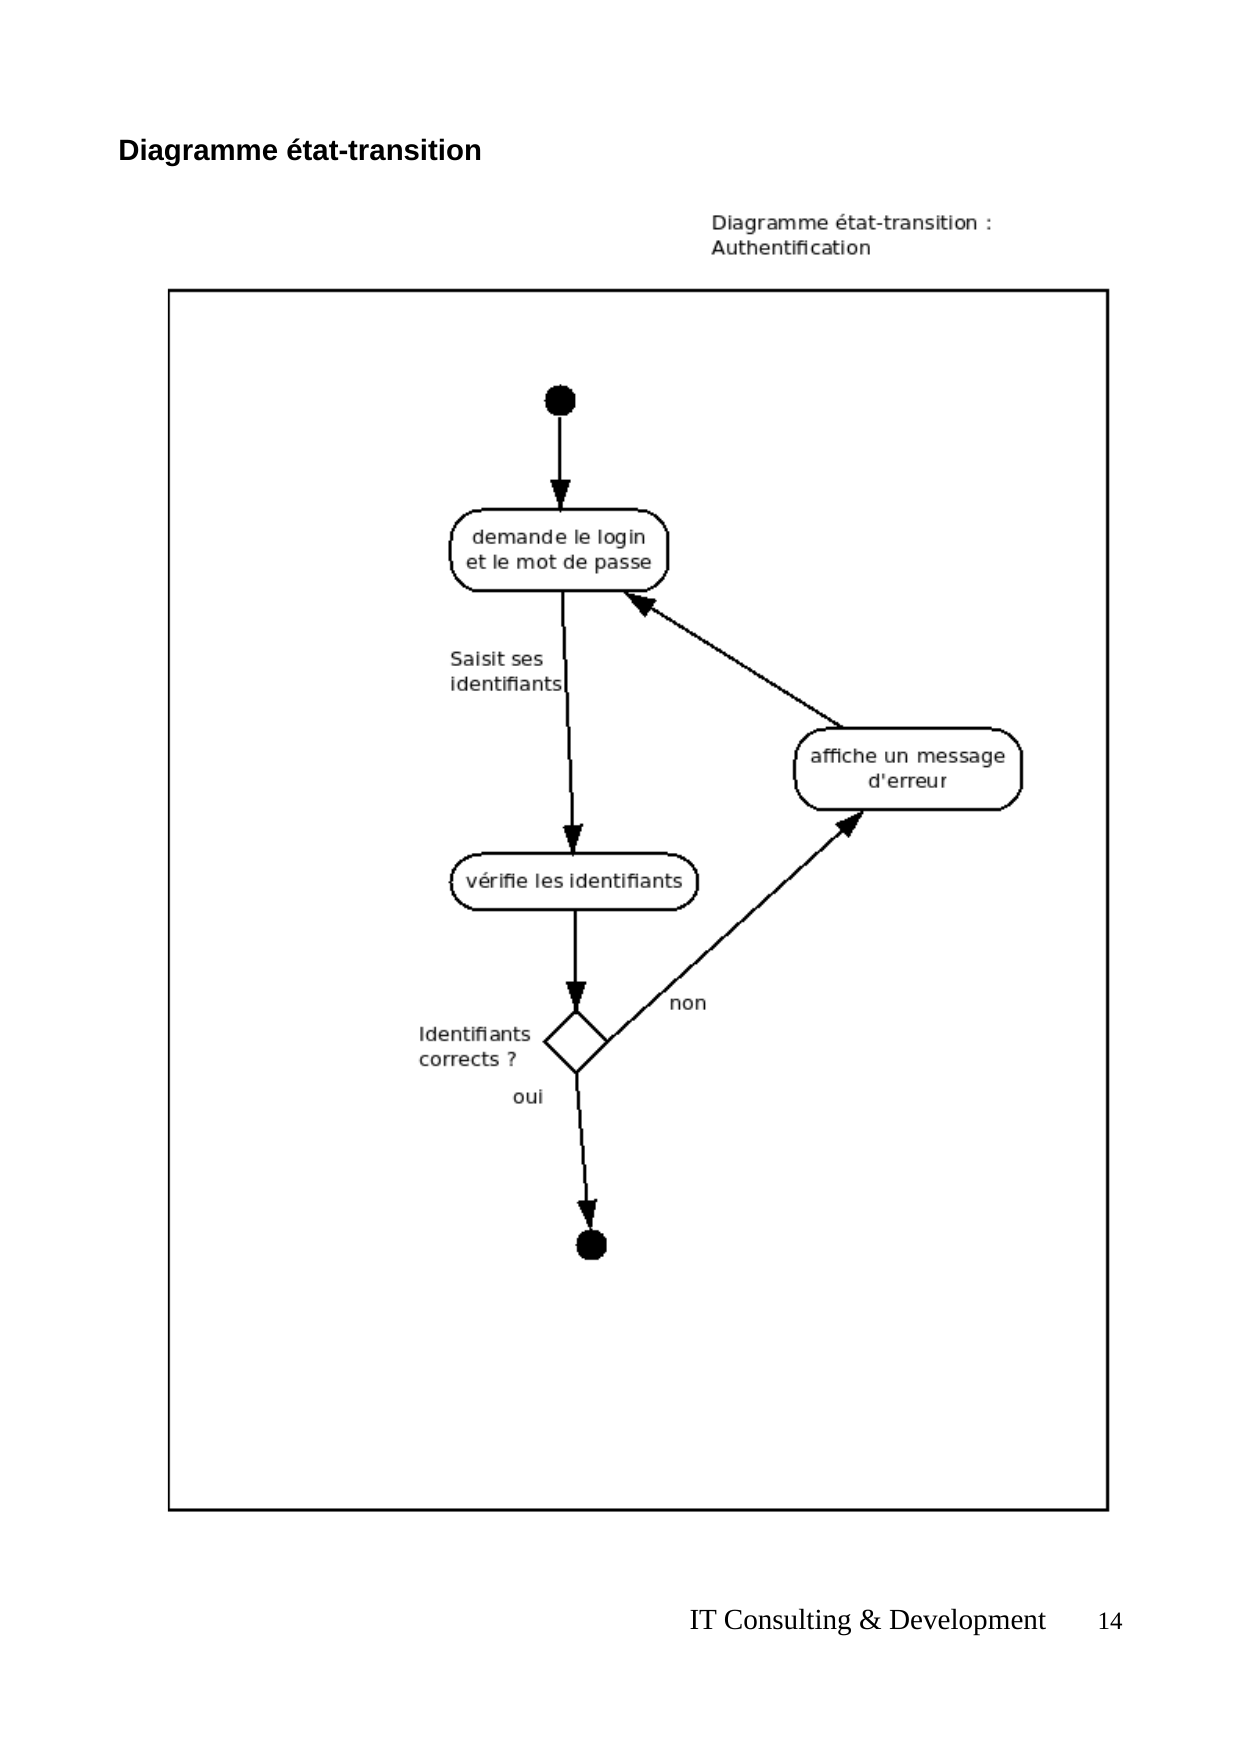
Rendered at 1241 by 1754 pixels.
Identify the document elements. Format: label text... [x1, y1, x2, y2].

picture [167, 211, 1110, 1515]
subtitle Diagramme état-transition [118, 133, 1122, 166]
